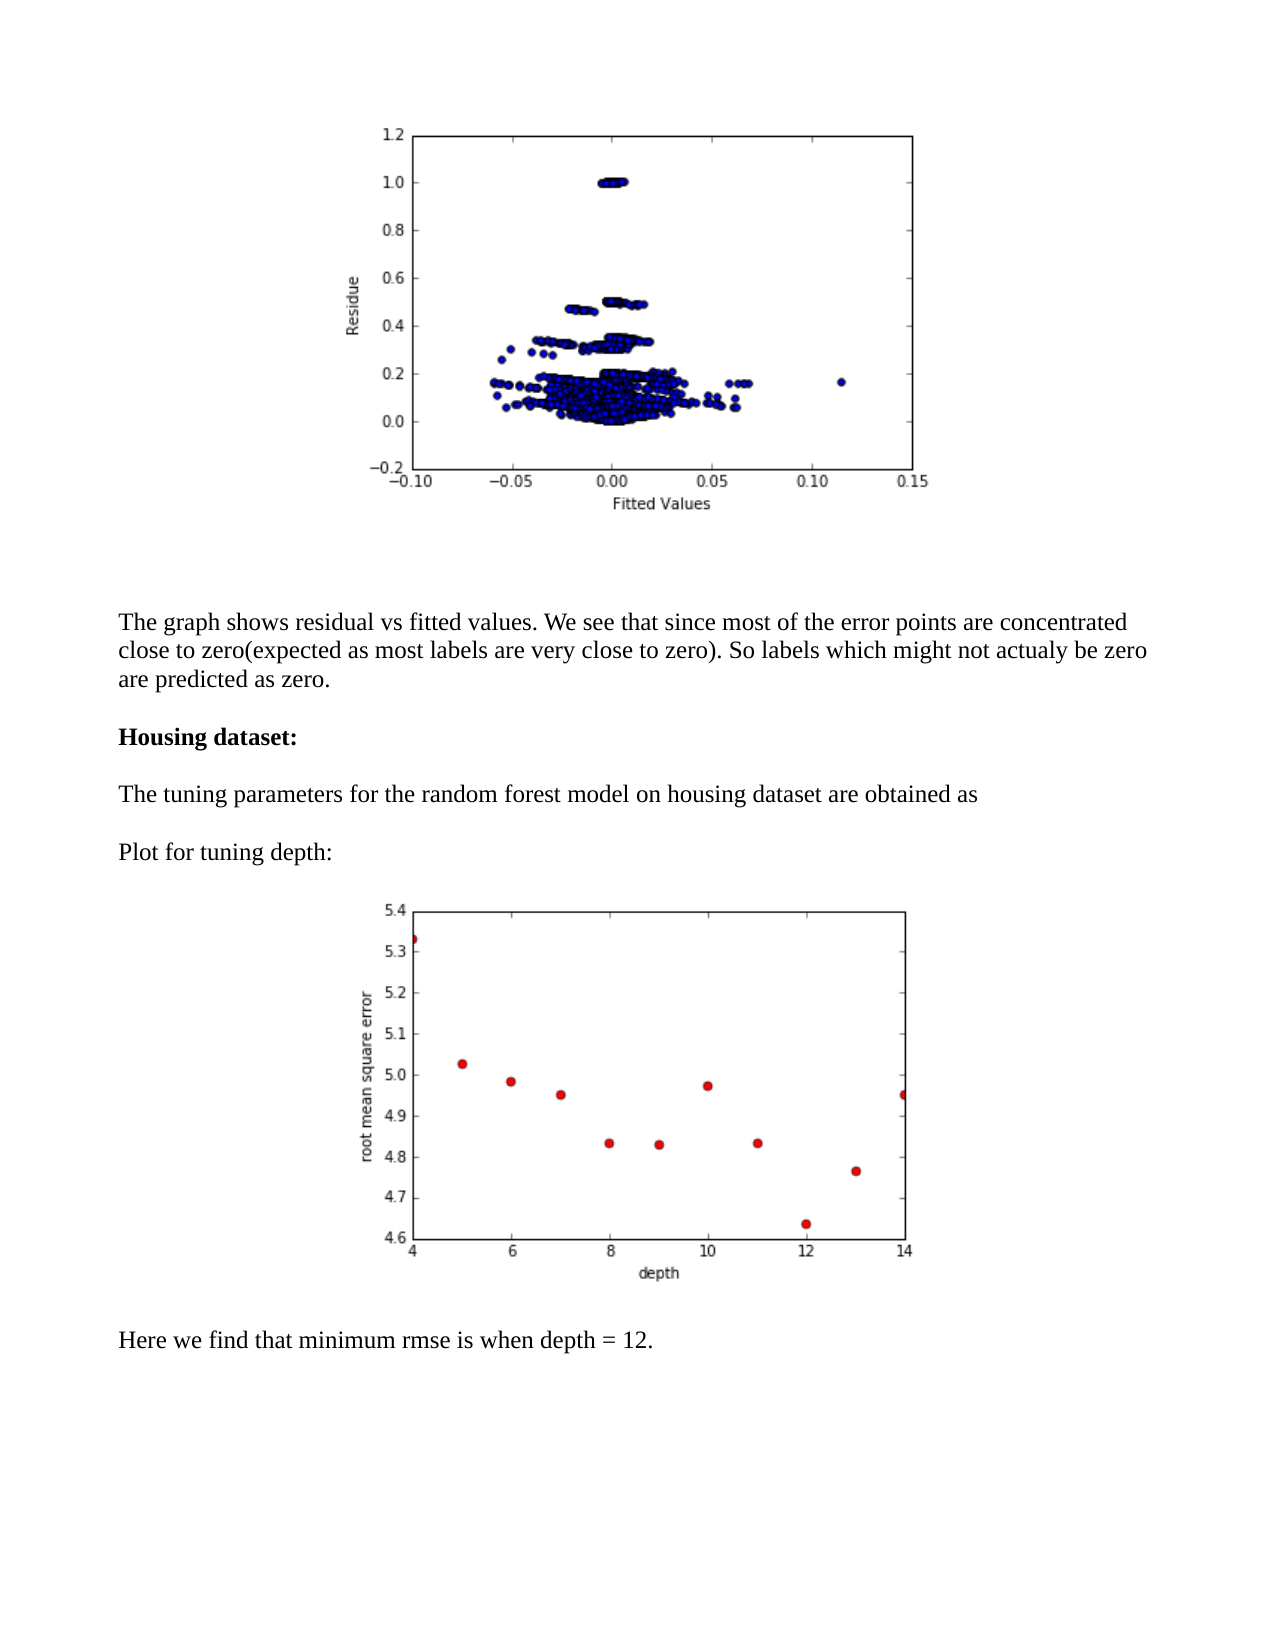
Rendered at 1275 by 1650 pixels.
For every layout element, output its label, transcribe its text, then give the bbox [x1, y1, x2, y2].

text Housing dataset: [118, 722, 1157, 751]
picture [336, 118, 939, 523]
text Plot for tuning depth: [118, 837, 1157, 866]
text The graph shows residual vs fitted values. We see that since most of the error points are concentrated close to zero(expected as most labels are very close to zero). So labels which might not actualy be zero are predicted as zero. [118, 607, 1157, 693]
text The tuning parameters for the random forest model on housing dataset are obtained as [118, 779, 1157, 808]
text Here we find that minimum rmse is when depth = 12. [118, 1326, 1157, 1354]
picture [351, 894, 924, 1292]
